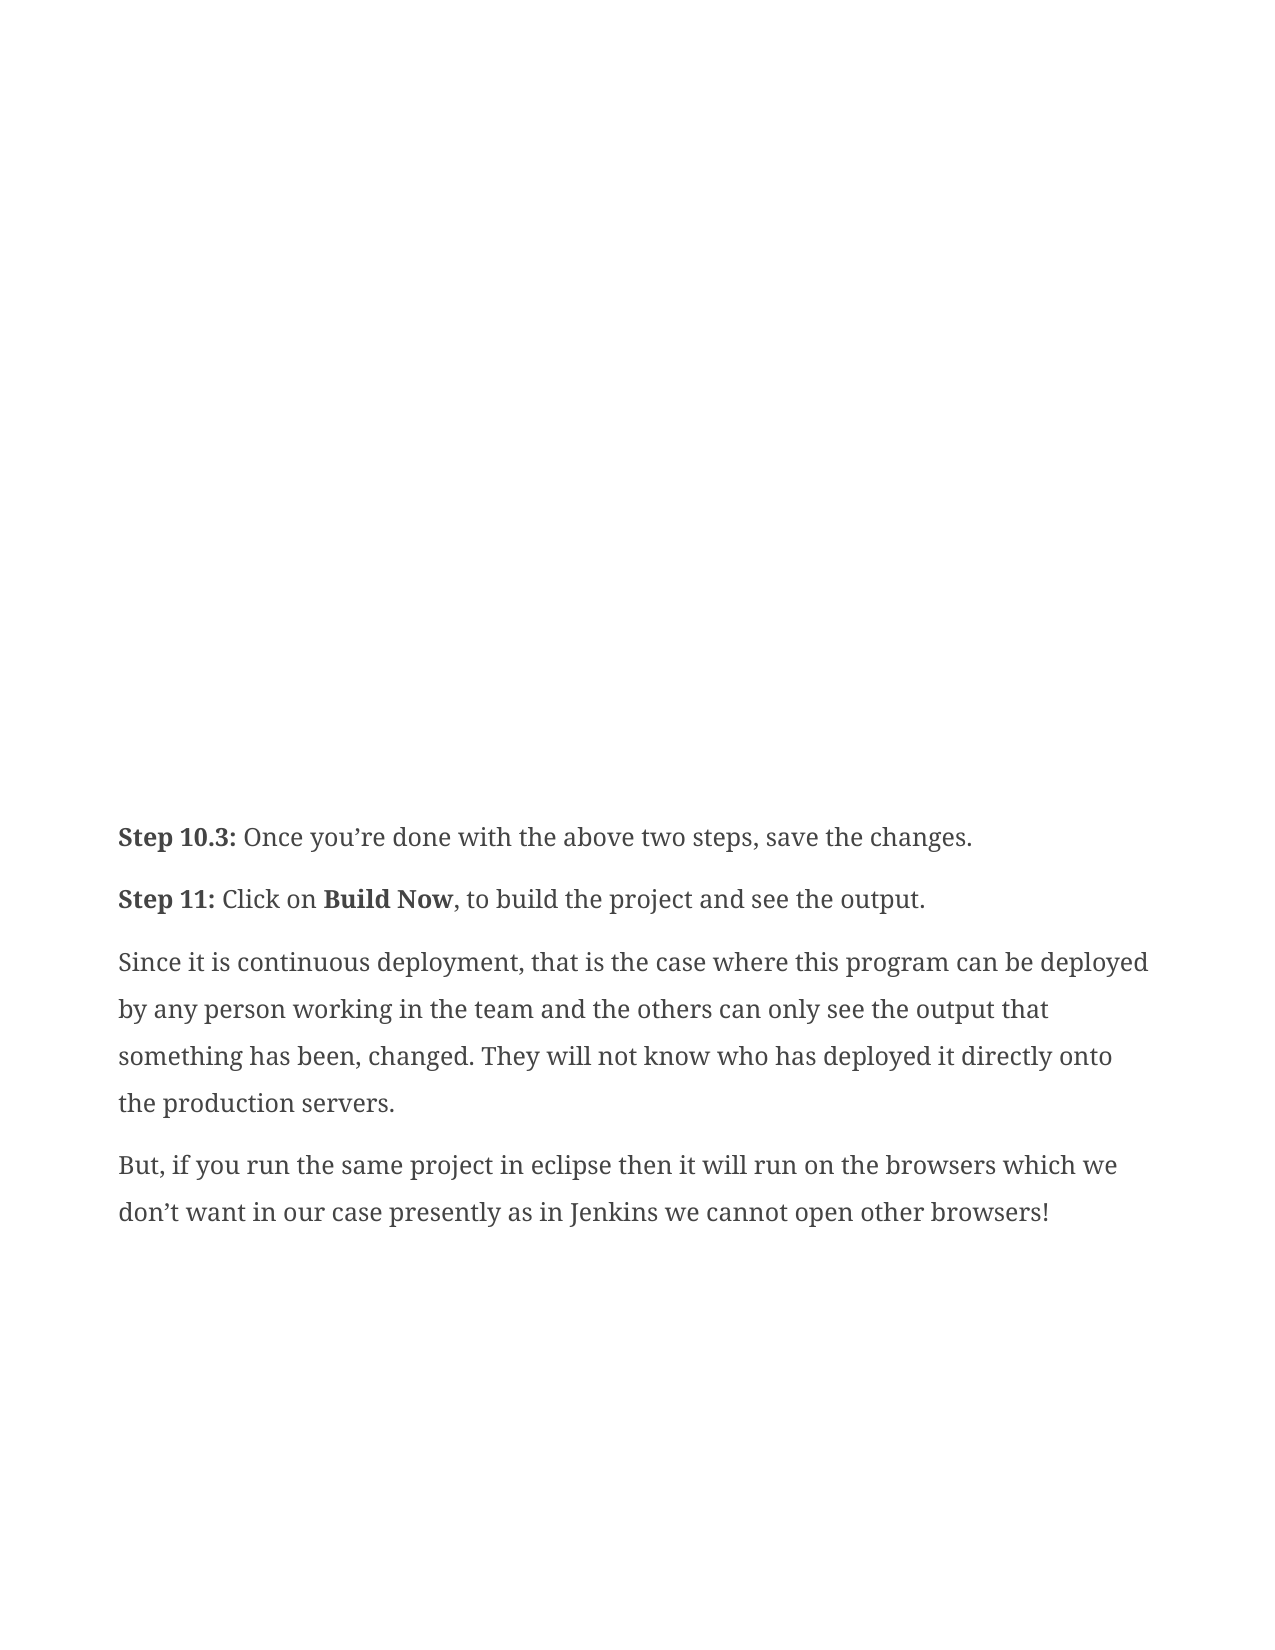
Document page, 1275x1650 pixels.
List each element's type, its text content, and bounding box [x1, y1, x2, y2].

text Step 11: Click on Build Now, to build the project and see the output. [118, 869, 1157, 916]
text Step 10.3: Once you’re done with the above two steps, save the changes. [118, 134, 1157, 854]
text But, if you run the same project in eclipse then it will run on the browsers which we don’t want in our case presently as in Jenkins we cannot open other browsers! [118, 1135, 1157, 1229]
text Since it is continuous deployment, that is the case where this program can be deployed by any person working in the team and the others can only see the output that something has been, changed. They will not know who has deployed it directly onto the production servers. [118, 932, 1157, 1119]
